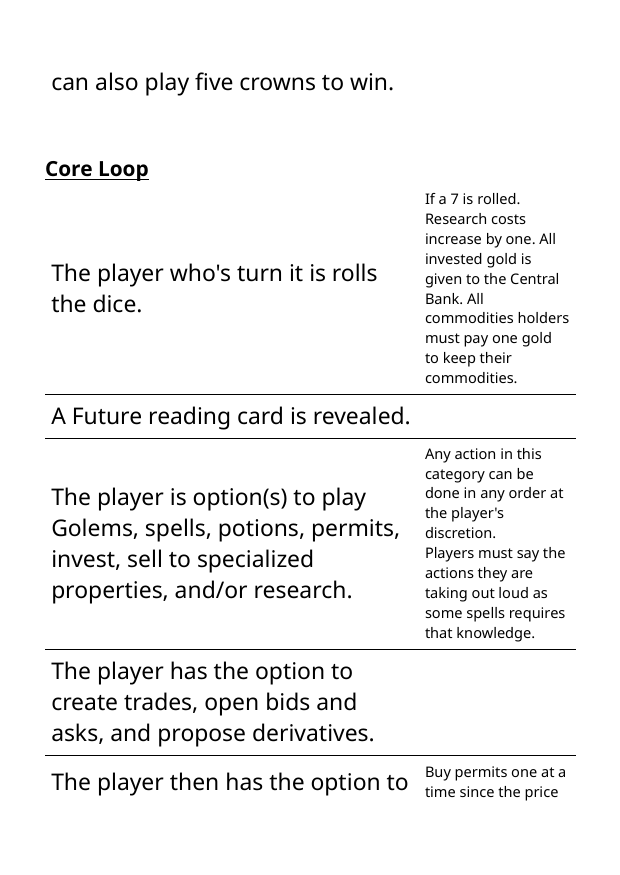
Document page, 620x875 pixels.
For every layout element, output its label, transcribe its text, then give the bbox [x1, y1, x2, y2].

table_cell The player then has the option to [45, 756, 419, 809]
text Core Loop [45, 154, 574, 183]
table_cell A Future reading card is revealed. [45, 395, 419, 437]
table_header If a 7 is rolled. Research costs increase by one. All invested gold is given to the Central Bank. All commodities holders must pay one gold to keep their commodities. [419, 183, 576, 394]
table_cell [419, 650, 576, 754]
table_cell [419, 395, 576, 437]
table_header The player who's turn it is rolls the dice. [45, 183, 419, 394]
table_cell The player has the option to create trades, open bids and asks, and propose derivatives. [45, 650, 419, 754]
table_cell Any action in this category can be done in any order at the player's discretion. Players must say the actions they are taking out loud as some spells requires that knowledge. [419, 439, 576, 648]
table_cell Buy permits one at a time since the price [419, 756, 576, 809]
table_cell can also play five crowns to win. [45, 60, 419, 103]
table_cell The player is option(s) to play Golems, spells, potions, permits, invest, sell to specialized properties, and/or research. [45, 439, 419, 648]
table_cell [419, 60, 574, 103]
